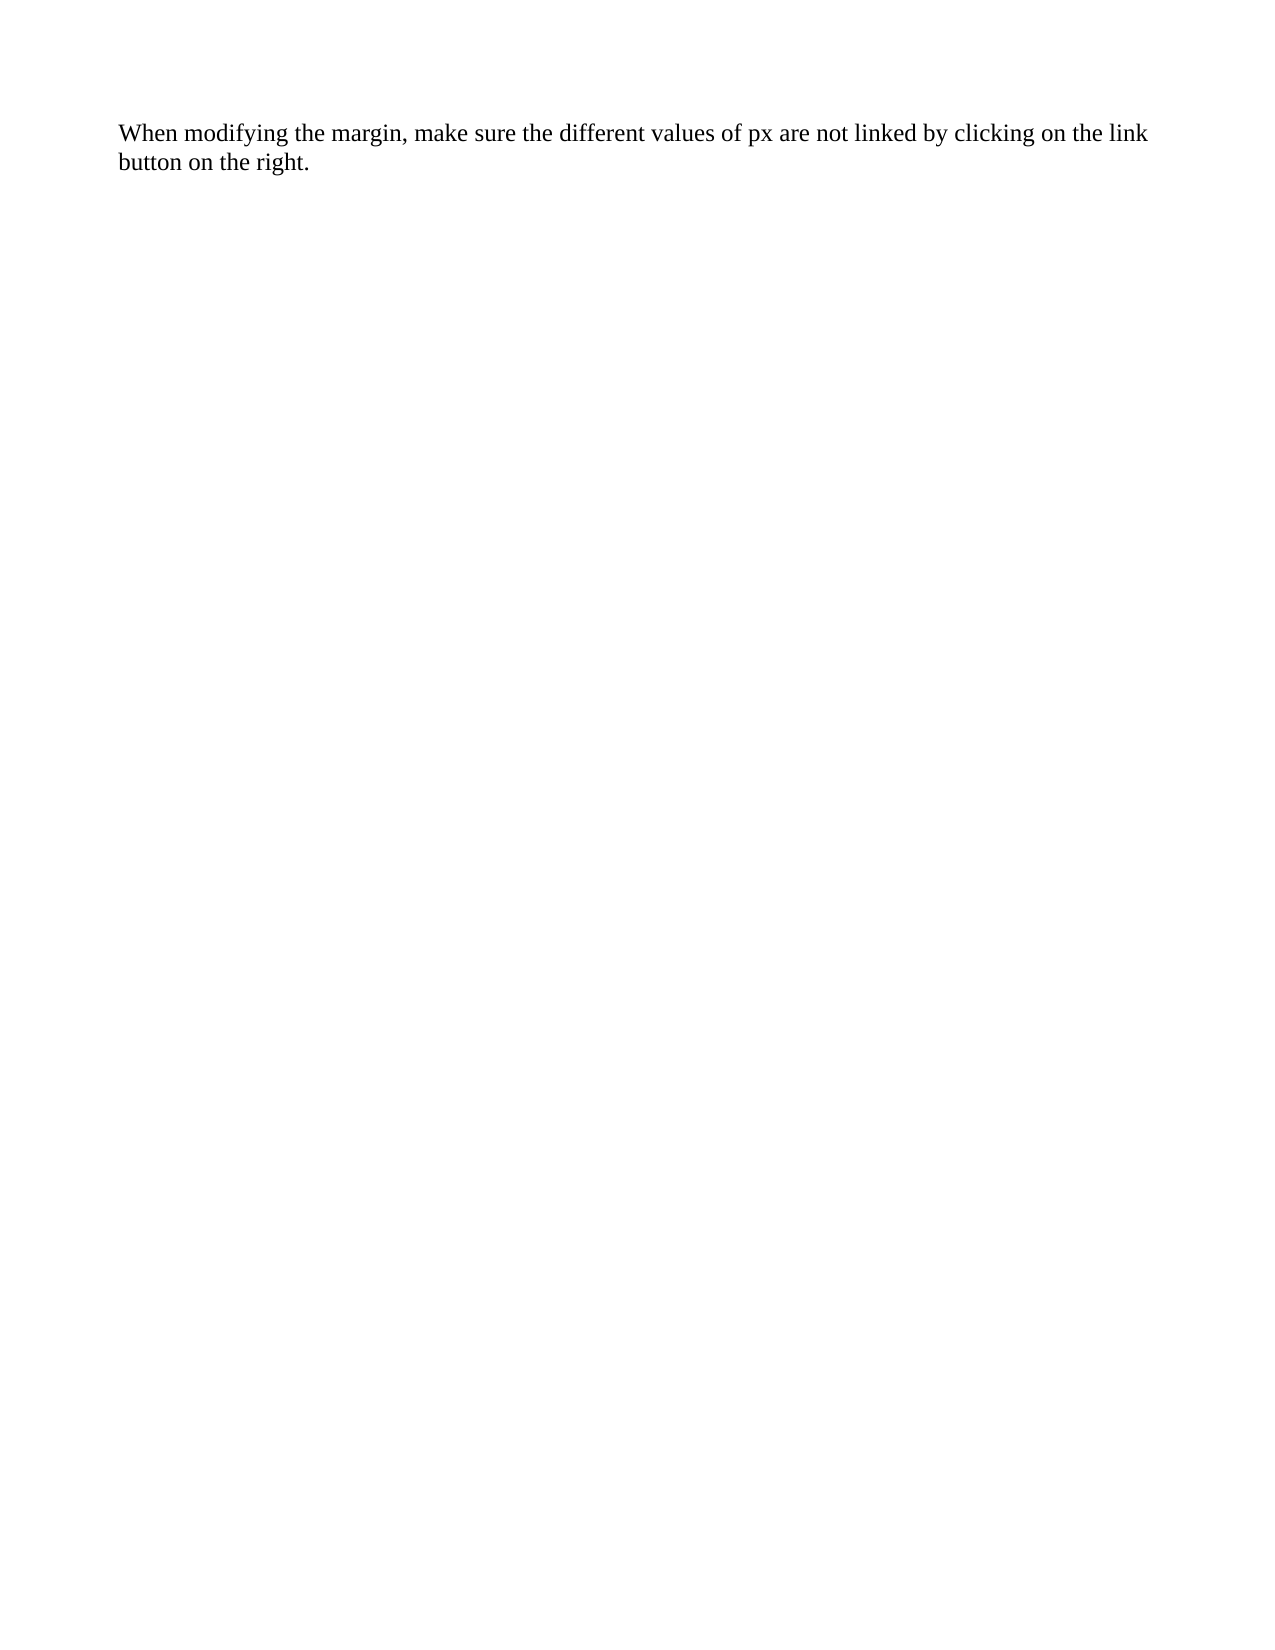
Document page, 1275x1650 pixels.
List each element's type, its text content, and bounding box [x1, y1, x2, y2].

text When modifying the margin, make sure the different values of px are not linked by clicking on the link button on the right. [118, 118, 1157, 176]
